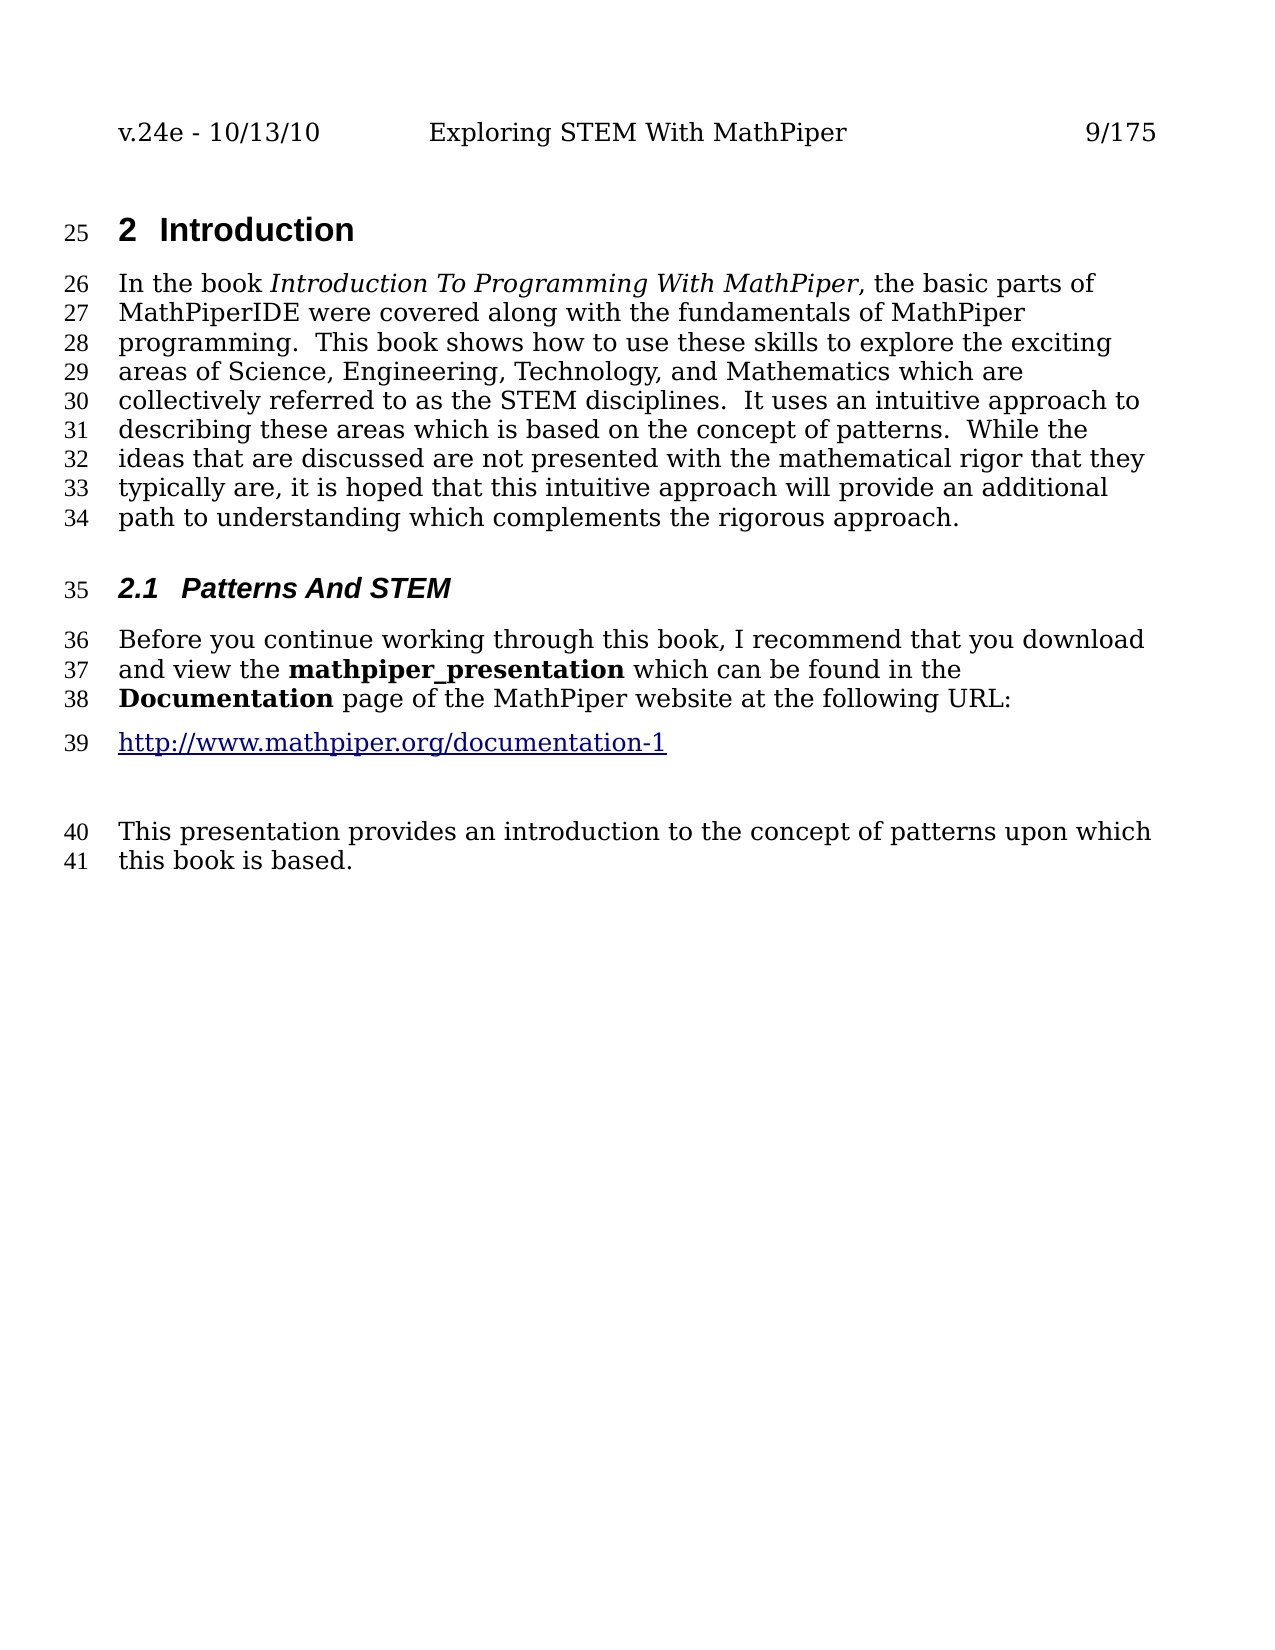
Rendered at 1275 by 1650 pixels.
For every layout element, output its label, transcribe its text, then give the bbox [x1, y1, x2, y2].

text This presentation provides an introduction to the concept of patterns upon which this book is based. [118, 817, 1157, 875]
text Before you continue working through this book, I recommend that you download and view the mathpiper_presentation which can be found in the Documentation page of the MathPiper website at the following URL: [118, 625, 1157, 713]
text http://www.mathpiper.org/documentation-1 [118, 728, 1157, 757]
subtitle Patterns And STEM [118, 571, 1157, 604]
subtitle Introduction [118, 210, 1157, 248]
text In the book Introduction To Programming With MathPiper, the basic parts of MathPiperIDE were covered along with the fundamentals of MathPiper programming. This book shows how to use these skills to explore the exciting areas of Science, Engineering, Technology, and Mathematics which are collectively referred to as the STEM disciplines. It uses an intuitive approach to describing these areas which is based on the concept of patterns. While the ideas that are discussed are not presented with the mathematical rigor that they typically are, it is hoped that this intuitive approach will provide an additional path to understanding which complements the rigorous approach. [118, 269, 1157, 532]
